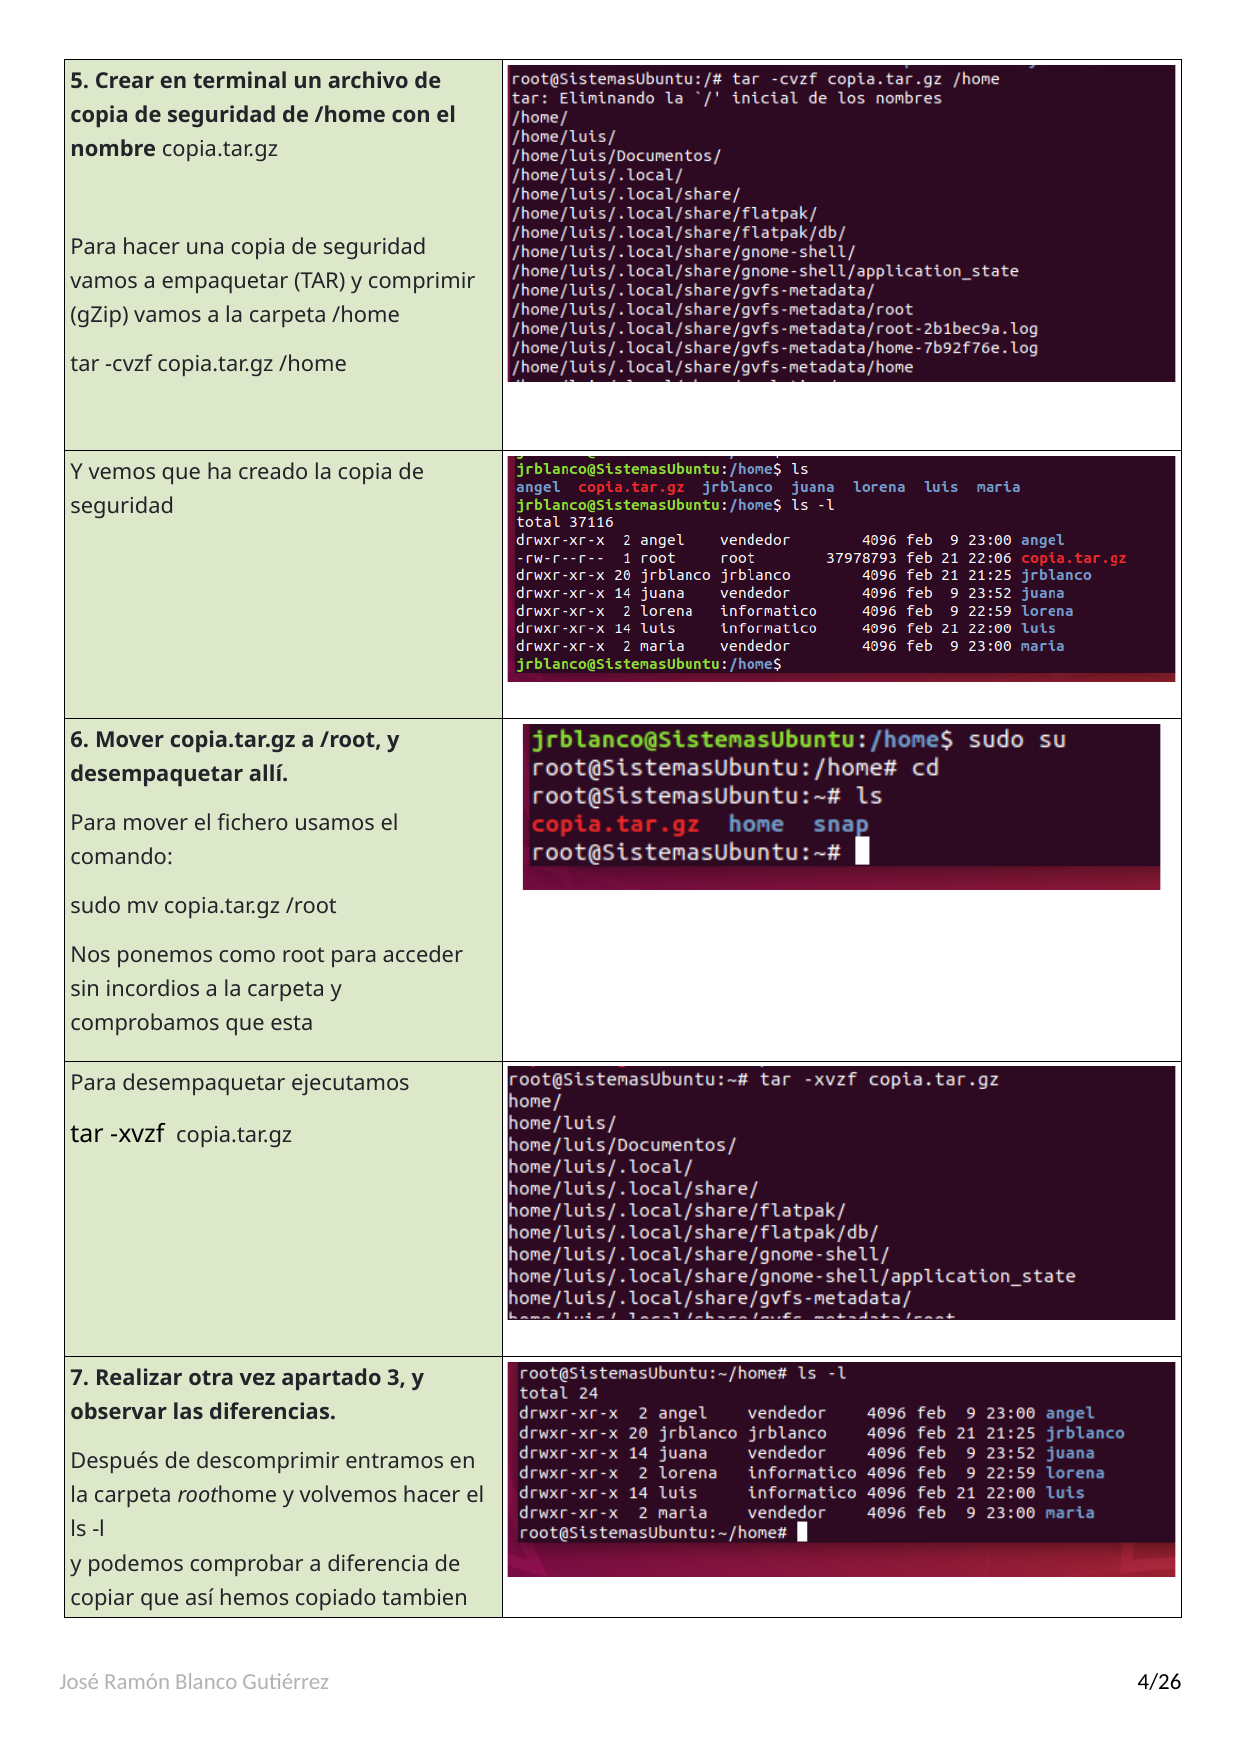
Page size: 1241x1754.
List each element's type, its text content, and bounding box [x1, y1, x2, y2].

table_cell [503, 1062, 1181, 1356]
picture [507, 456, 1176, 682]
picture [522, 724, 1161, 890]
table_cell [503, 719, 1181, 1061]
table_cell 7. Realizar otra vez apartado 3, y observar las diferencias. Después de descomprimir entramos en la carpeta roothome y volvemos hacer el ls -l y podemos comprobar a diferencia de copiar que así hemos copiado tambien [65, 1357, 502, 1617]
table_cell 6. Mover copia.tar.gz a /root, y desempaquetar allí. Para mover el fichero usamos el comando: sudo mv copia.tar.gz /root Nos ponemos como root para acceder sin incordios a la carpeta y comprobamos que esta [65, 719, 502, 1061]
picture [507, 1362, 1176, 1577]
picture [507, 65, 1176, 382]
table_cell 5. Crear en terminal un archivo de copia de seguridad de /home con el nombre copia.tar.gz Para hacer una copia de seguridad vamos a empaquetar (TAR) y comprimir (gZip) vamos a la carpeta /home tar -cvzf copia.tar.gz /home [65, 60, 502, 450]
table_cell [503, 1357, 1181, 1617]
table_cell Y vemos que ha creado la copia de seguridad [65, 451, 502, 718]
table_cell [503, 451, 1181, 718]
picture [507, 1066, 1176, 1320]
table_cell [503, 60, 1181, 450]
table_cell Para desempaquetar ejecutamos tar -xvzf copia.tar.gz [65, 1062, 502, 1356]
